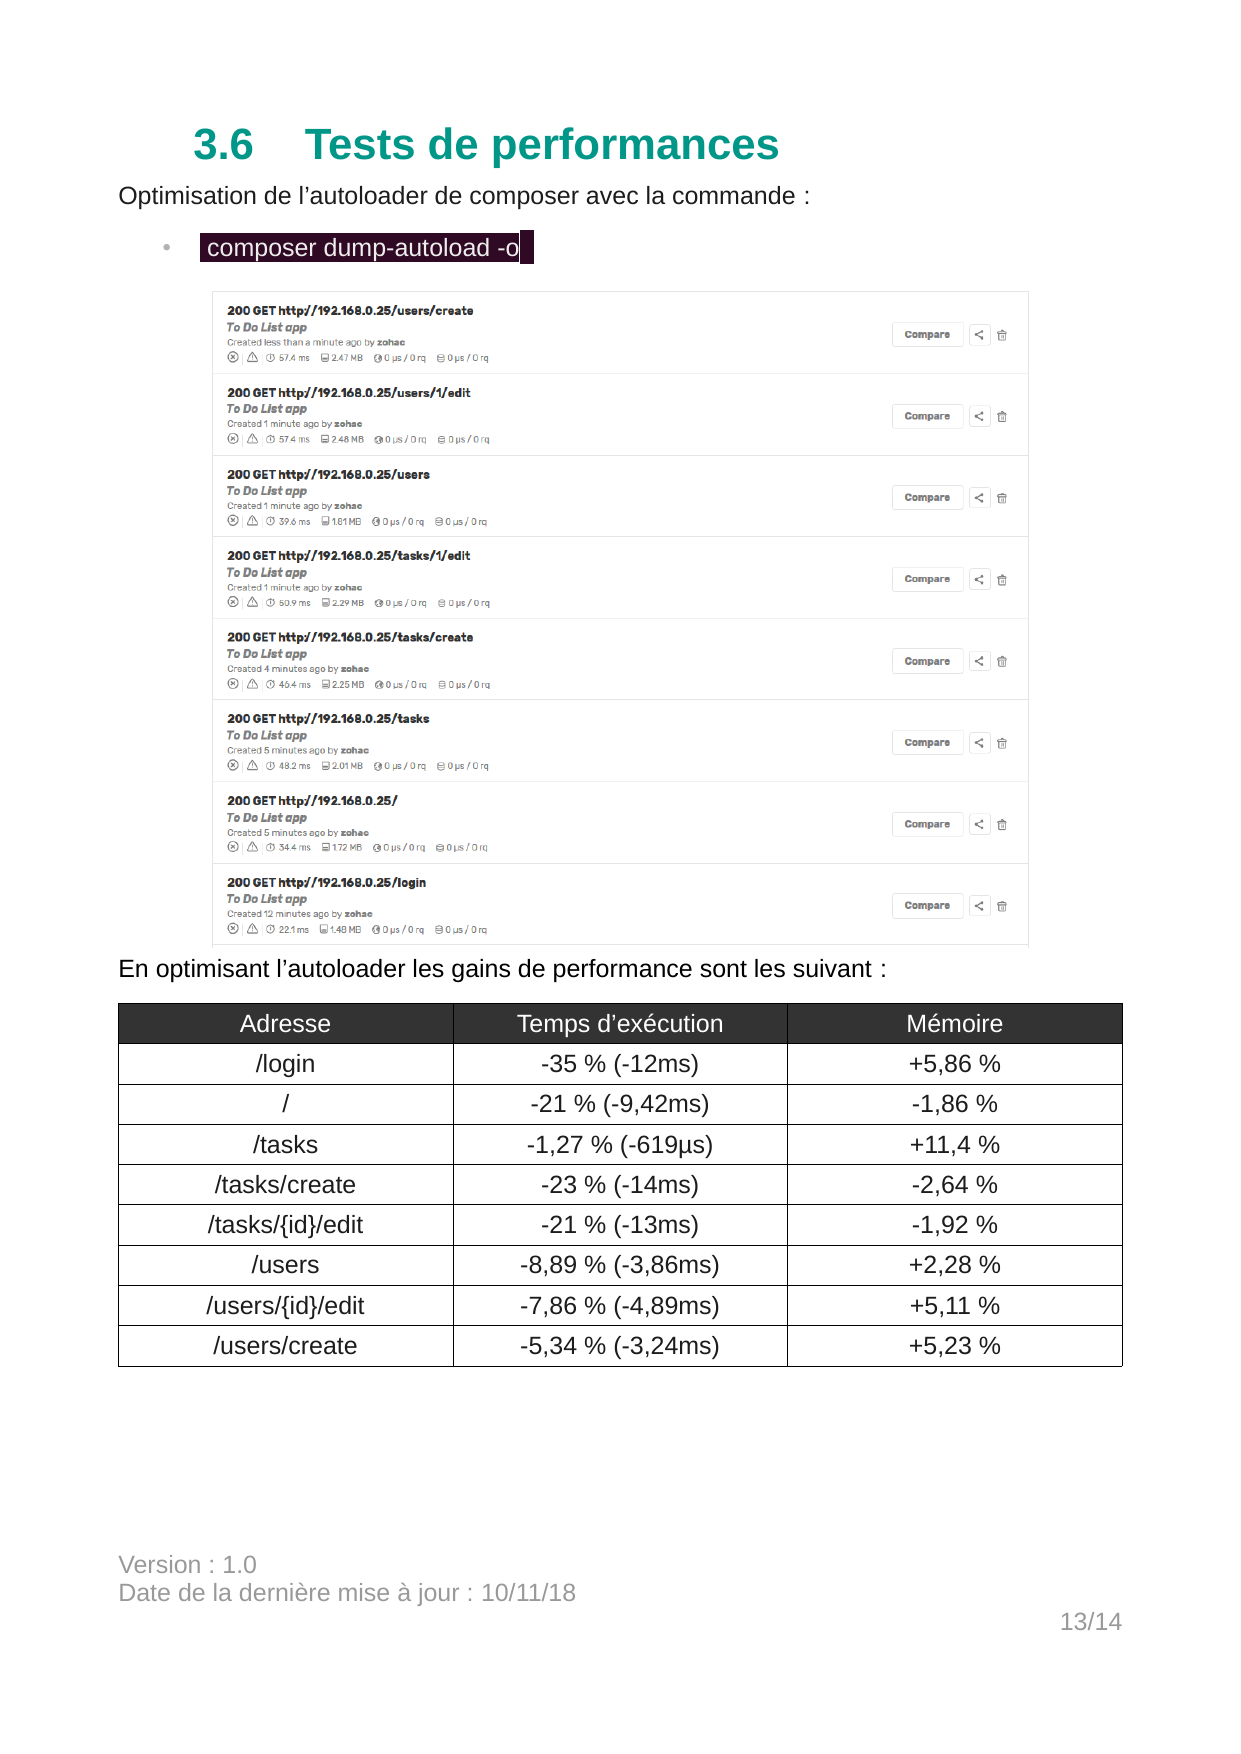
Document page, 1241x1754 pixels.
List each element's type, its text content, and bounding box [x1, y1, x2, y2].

table_cell +5,23 % [788, 1326, 1122, 1366]
table_cell -35 % (-12ms) [454, 1044, 787, 1083]
table_cell /tasks/create [119, 1165, 453, 1204]
table_cell -21 % (-9,42ms) [454, 1085, 787, 1124]
table_cell -1,86 % [788, 1085, 1122, 1124]
table_header Mémoire [788, 1004, 1122, 1043]
table_cell -2,64 % [788, 1165, 1122, 1204]
table_cell /users/create [119, 1326, 453, 1366]
table_cell -5,34 % (-3,24ms) [454, 1326, 787, 1366]
table_cell +5,11 % [788, 1286, 1122, 1325]
table_cell /users/{id}/edit [119, 1286, 453, 1325]
table_cell +11,4 % [788, 1125, 1122, 1164]
table_cell +5,86 % [788, 1044, 1122, 1083]
table_cell -7,86 % (-4,89ms) [454, 1286, 787, 1325]
table_cell / [119, 1085, 453, 1124]
picture [206, 285, 1034, 948]
table_cell /users [119, 1246, 453, 1285]
text En optimisant l’autoloader les gains de performance sont les suivant : [118, 285, 1122, 982]
table_cell -23 % (-14ms) [454, 1165, 787, 1204]
table_cell +2,28 % [788, 1246, 1122, 1285]
table_cell -21 % (-13ms) [454, 1205, 787, 1245]
table_cell /login [119, 1044, 453, 1083]
table_header Adresse [119, 1004, 453, 1043]
subtitle Tests de performances [193, 118, 1122, 168]
table_cell -1,27 % (-619µs) [454, 1125, 787, 1164]
text Optimisation de l’autoloader de composer avec la commande : [118, 181, 1122, 210]
list composer dump-autoload -o [162, 230, 1122, 264]
table_cell /tasks [119, 1125, 453, 1164]
table_cell -8,89 % (-3,86ms) [454, 1246, 787, 1285]
table_header Temps d’exécution [454, 1004, 787, 1043]
table_cell -1,92 % [788, 1205, 1122, 1245]
table_cell /tasks/{id}/edit [119, 1205, 453, 1245]
